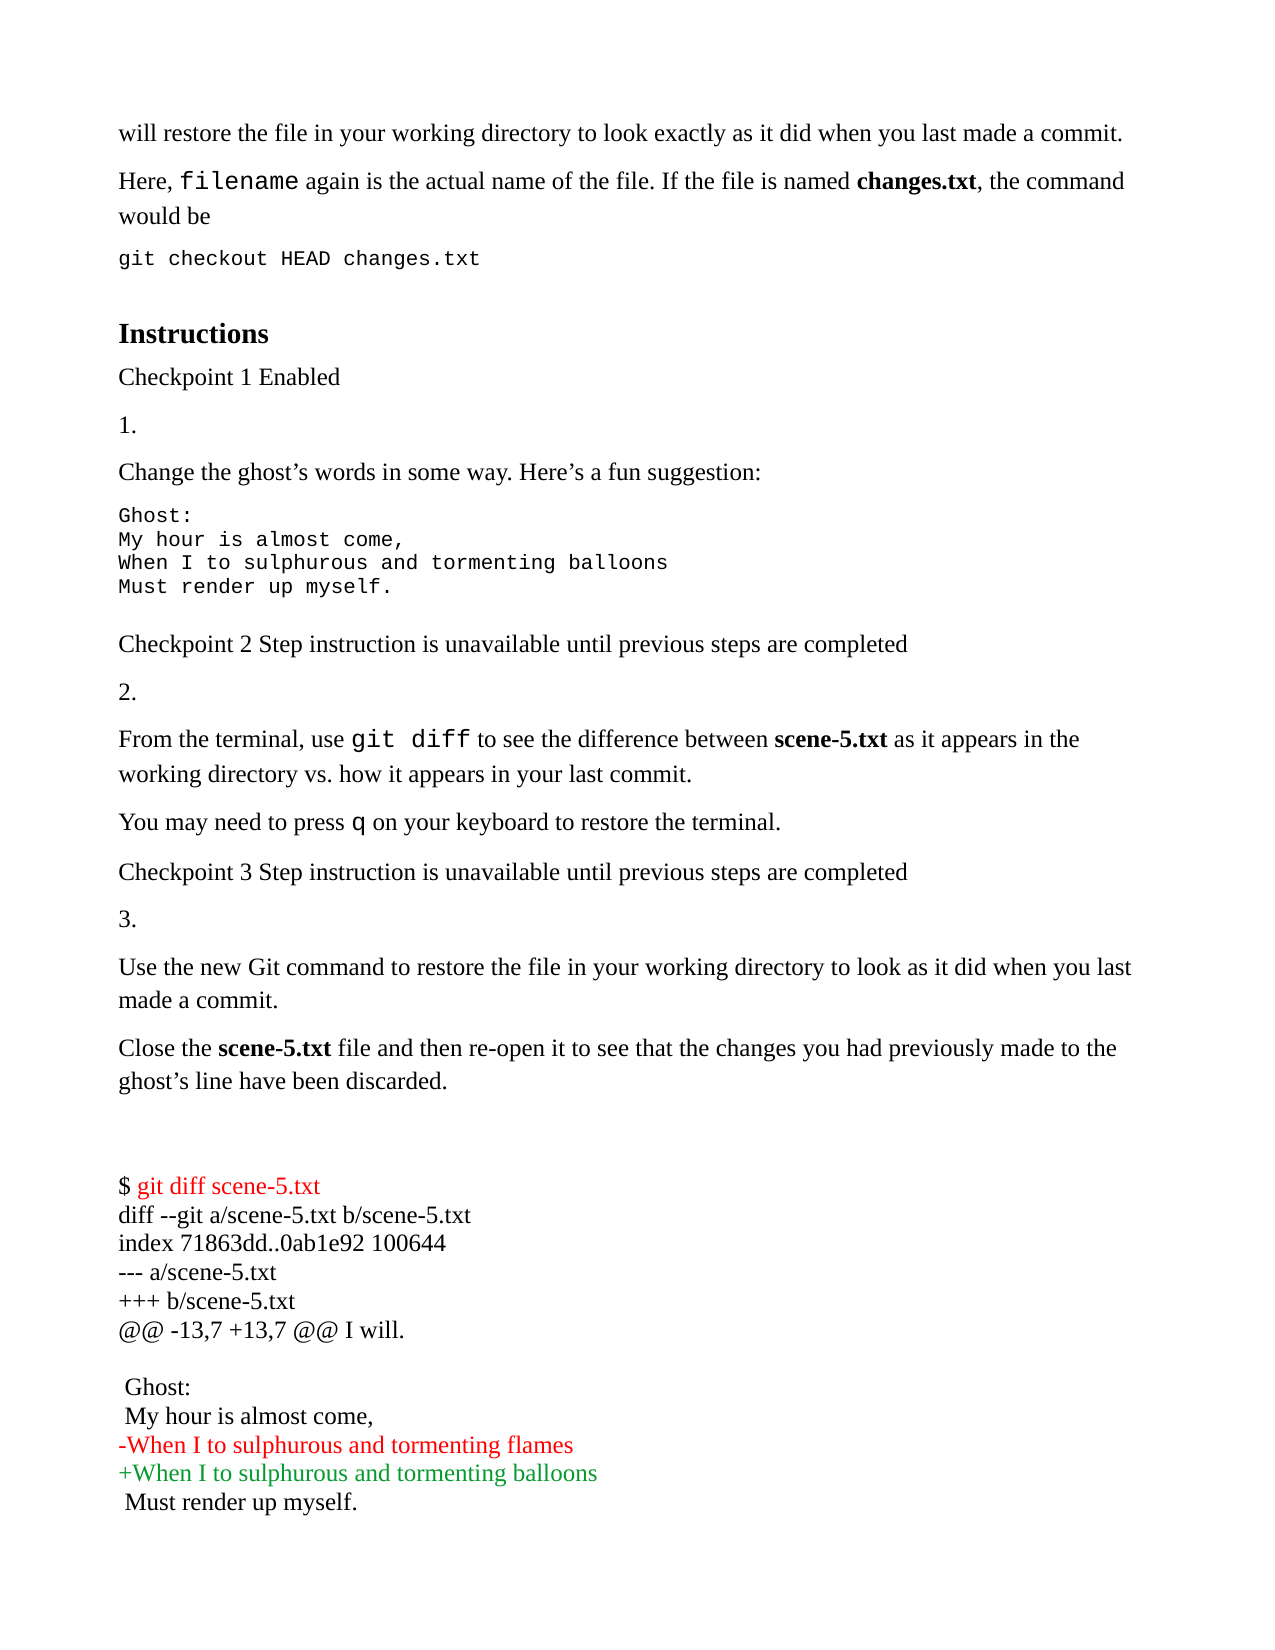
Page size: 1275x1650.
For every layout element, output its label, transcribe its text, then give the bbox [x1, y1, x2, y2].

text From the terminal, use git diff to see the difference between scene-5.txt as it appears in the working directory vs. how it appears in your last commit. [118, 724, 1157, 788]
text 3. [118, 904, 1157, 933]
text You may need to press q on your keyboard to restore the terminal. [118, 807, 1157, 838]
subtitle Instructions [118, 316, 1157, 350]
text index 71863dd..0ab1e92 100644 [118, 1228, 1157, 1257]
text Use the new Git command to restore the file in your working directory to look as it did when you last made a commit. [118, 952, 1157, 1014]
text git checkout HEAD changes.txt [118, 248, 1157, 272]
text +When I to sulphurous and tormenting balloons [118, 1458, 1157, 1487]
text Checkpoint 3 Step instruction is unavailable until previous steps are completed [118, 857, 1157, 886]
text Ghost: [118, 1372, 1157, 1401]
text Checkpoint 1 Enabled [118, 362, 1157, 391]
text My hour is almost come, [118, 1401, 1157, 1430]
text Must render up myself. [118, 576, 1157, 599]
text 1. [118, 410, 1157, 438]
text Change the ghost’s words in some way. Here’s a fun suggestion: [118, 457, 1157, 486]
text Close the scene-5.txt file and then re-open it to see that the changes you had previously made to the ghost’s line have been discarded. [118, 1033, 1157, 1094]
text +++ b/scene-5.txt [118, 1286, 1157, 1315]
text When I to sulphurous and tormenting balloons [118, 552, 1157, 576]
text My hour is almost come, [118, 529, 1157, 552]
text Ghost: [118, 505, 1157, 529]
text -When I to sulphurous and tormenting flames [118, 1430, 1157, 1458]
text 2. [118, 677, 1157, 705]
text will restore the file in your working directory to look exactly as it did when you last made a commit. [118, 118, 1157, 147]
text diff --git a/scene-5.txt b/scene-5.txt [118, 1200, 1157, 1228]
text --- a/scene-5.txt [118, 1257, 1157, 1286]
text Must render up myself. [118, 1487, 1157, 1516]
text @@ -13,7 +13,7 @@ I will. [118, 1315, 1157, 1343]
text Checkpoint 2 Step instruction is unavailable until previous steps are completed [118, 629, 1157, 658]
text Here, filename again is the actual name of the file. If the file is named changes.txt, the command would be [118, 166, 1157, 229]
text $ git diff scene-5.txt [118, 1171, 1157, 1200]
